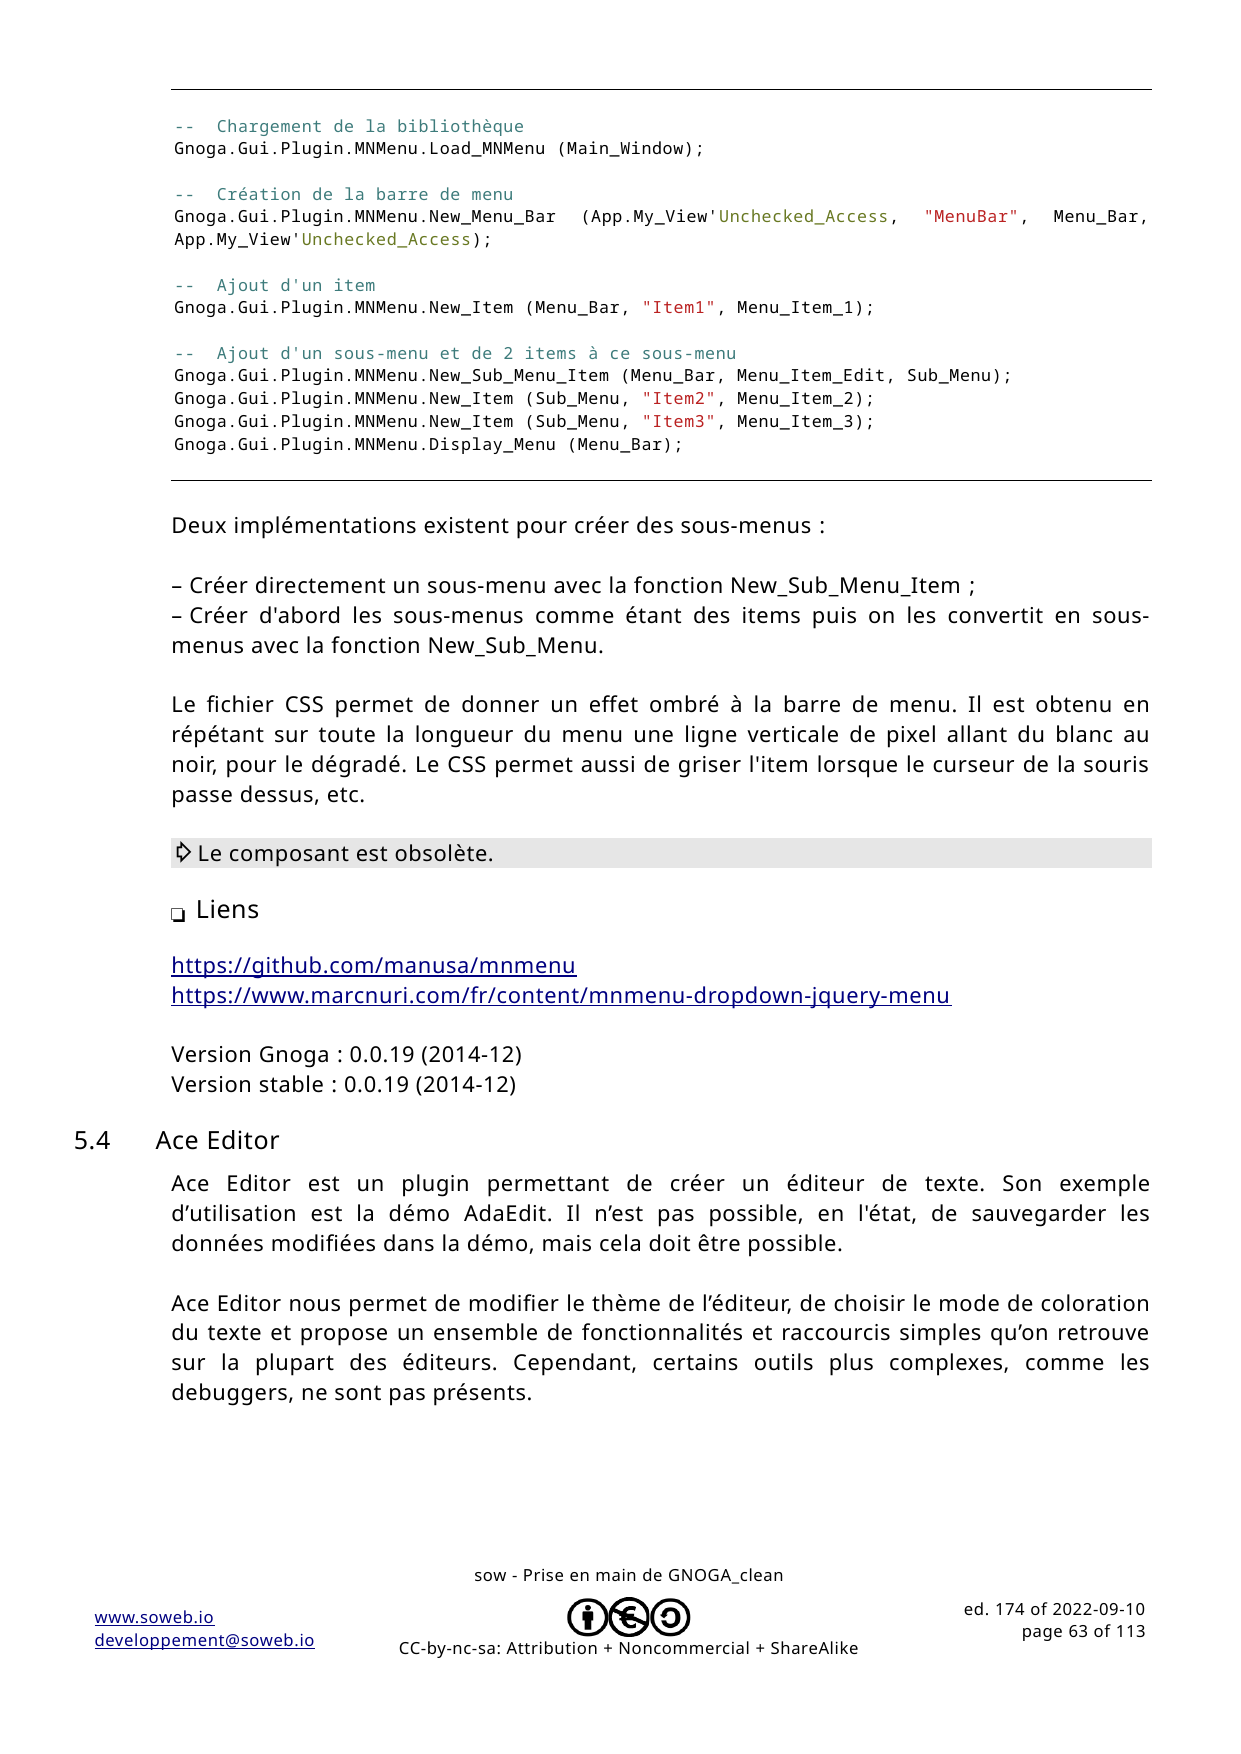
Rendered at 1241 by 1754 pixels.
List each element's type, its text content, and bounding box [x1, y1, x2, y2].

list -- Chargement de la bibliothèque [171, 90, 1152, 134]
text https://github.com/manusa/mnmenu [171, 950, 1152, 980]
picture [566, 1597, 691, 1637]
list Gnoga.Gui.Plugin.MNMenu.New_Item (Menu_Bar, "Item1", Menu_Item_1); [171, 293, 1152, 319]
text Version stable : 0.0.19 (2014-12) [171, 1069, 1152, 1099]
text – Créer d'abord les sous-menus comme étant des items puis on les convertit en sous-menus avec la fonction New_Sub_Menu. [171, 600, 1152, 659]
text Ace Editor est un plugin permettant de créer un éditeur de texte. Son exemple d’utilisation est la démo AdaEdit. Il n’est pas possible, en l'état, de sauvegarder les données modifiées dans la démo, mais cela doit être possible. [171, 1168, 1152, 1258]
list Gnoga.Gui.Plugin.MNMenu.New_Item (Sub_Menu, "Item2", Menu_Item_2); [171, 384, 1152, 406]
subtitle Liens [171, 892, 1152, 938]
list Gnoga.Gui.Plugin.MNMenu.Display_Menu (Menu_Bar); [171, 429, 1152, 480]
subtitle Ace Editor [74, 1122, 1152, 1157]
list -- Ajout d'un sous-menu et de 2 items à ce sous-menu [171, 338, 1152, 361]
text https://www.marcnuri.com/fr/content/mnmenu-dropdown-jquery-menu [171, 980, 1152, 1009]
text – Créer directement un sous-menu avec la fonction New_Sub_Menu_Item ; [171, 570, 1152, 600]
list Gnoga.Gui.Plugin.MNMenu.New_Menu_Bar (App.My_View'Unchecked_Access, "MenuBar", Menu_Bar, App.My_View'Unchecked_Access); [171, 202, 1152, 251]
text Version Gnoga : 0.0.19 (2014-12) [171, 1039, 1152, 1069]
text Ace Editor nous permet de modifier le thème de l’éditeur, de choisir le mode de coloration du texte et propose un ensemble de fonctionnalités et raccourcis simples qu’on retrouve sur la plupart des éditeurs. Cependant, certains outils plus complexes, comme les debuggers, ne sont pas présents. [171, 1287, 1152, 1407]
list Gnoga.Gui.Plugin.MNMenu.New_Item (Sub_Menu, "Item3", Menu_Item_3); [171, 406, 1152, 429]
text Deux implémentations existent pour créer des sous-menus : [171, 510, 1152, 540]
list -- Création de la barre de menu [171, 179, 1152, 202]
list -- Ajout d'un item [171, 270, 1152, 293]
text Le fichier CSS permet de donner un effet ombré à la barre de menu. Il est obtenu en répétant sur toute la longueur du menu une ligne verticale de pixel allant du blanc au noir, pour le dégradé. Le CSS permet aussi de griser l'item lorsque le curseur de la souris passe dessus, etc. [171, 689, 1152, 808]
list Le composant est obsolète. [171, 838, 1152, 868]
list Gnoga.Gui.Plugin.MNMenu.New_Sub_Menu_Item (Menu_Bar, Menu_Item_Edit, Sub_Menu); [171, 361, 1152, 384]
list Gnoga.Gui.Plugin.MNMenu.Load_MNMenu (Main_Window); [171, 134, 1152, 160]
